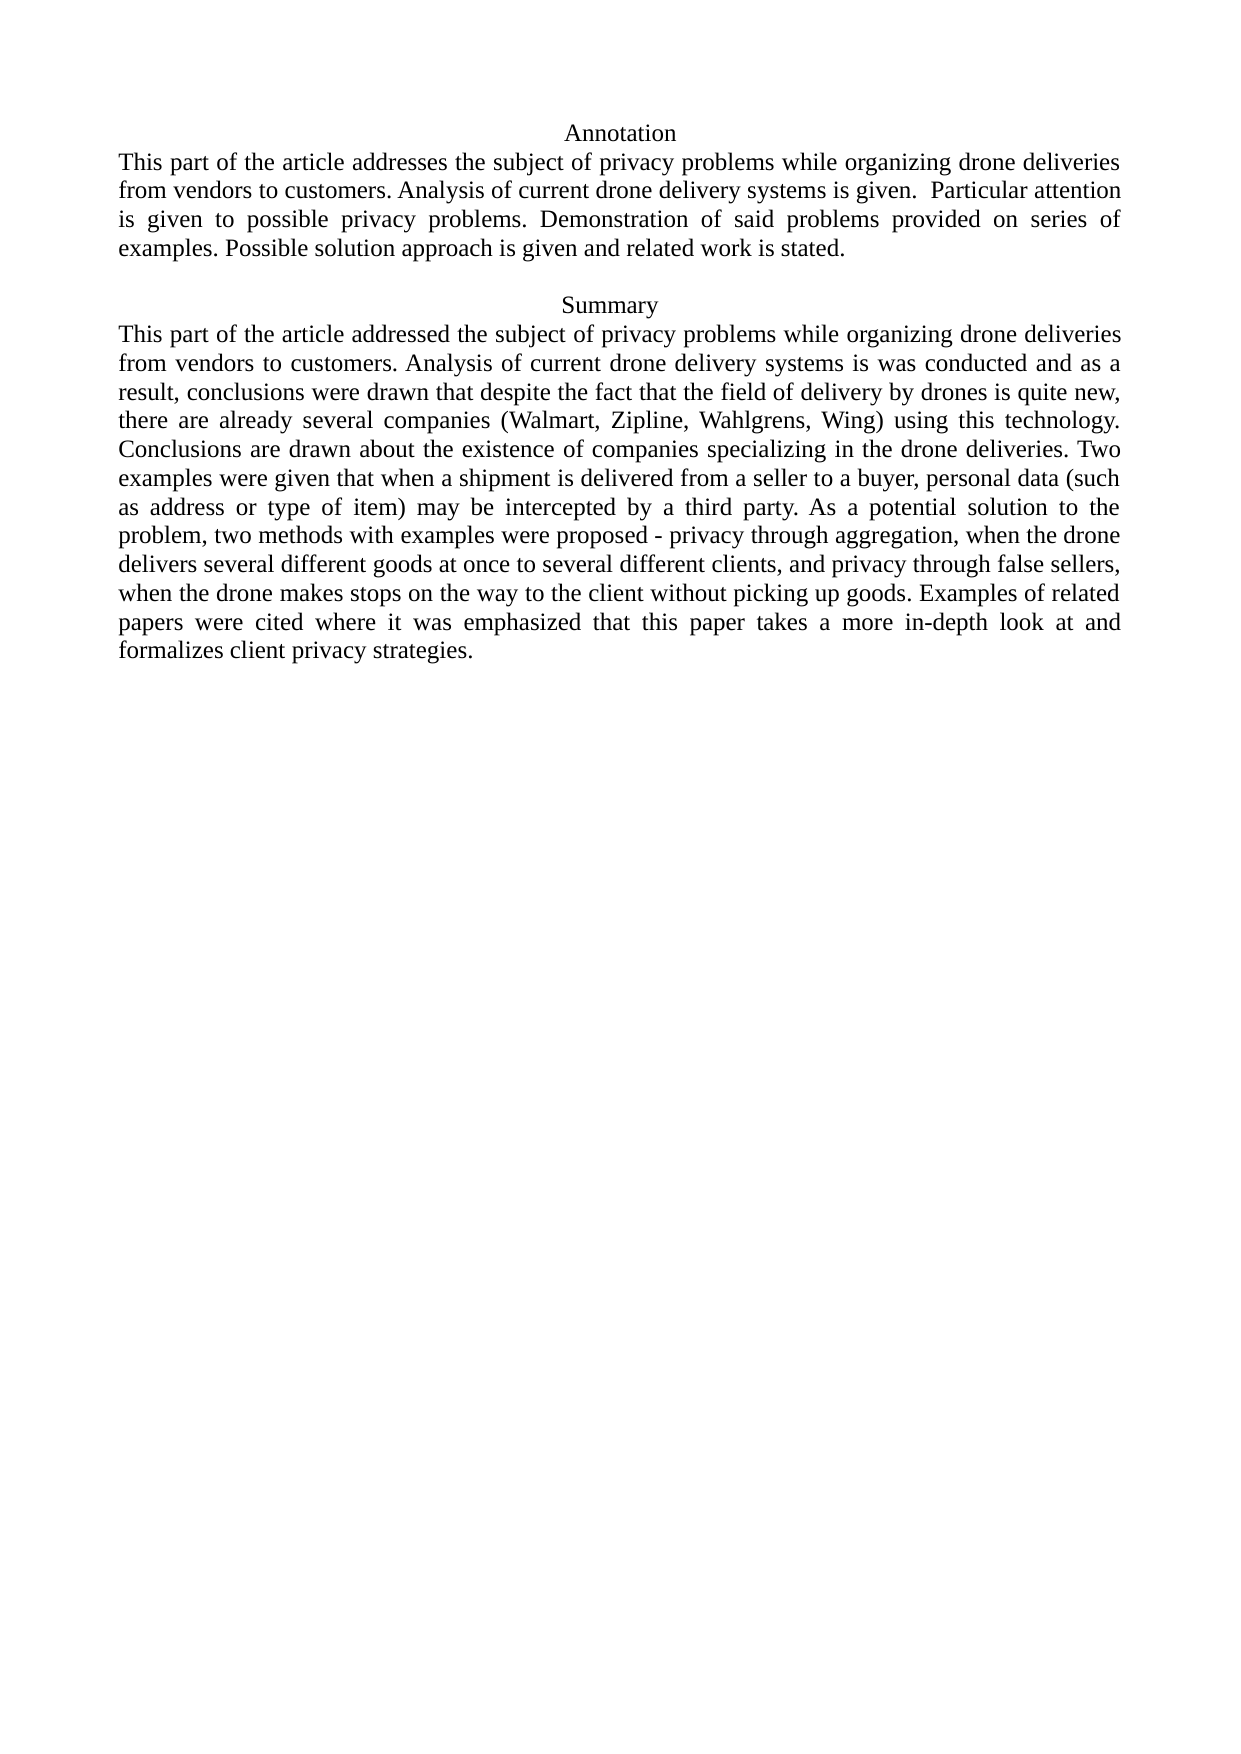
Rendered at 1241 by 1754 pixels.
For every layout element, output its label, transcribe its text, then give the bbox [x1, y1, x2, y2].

text This part of the article addressed the subject of privacy problems while organizing drone deliveries from vendors to customers. Analysis of current drone delivery systems is was conducted and as a result, conclusions were drawn that despite the fact that the field of delivery by drones is quite new, there are already several companies (Walmart, Zipline, Wahlgrens, Wing) using this technology. Conclusions are drawn about the existence of companies specializing in the drone deliveries. Two examples were given that when a shipment is delivered from a seller to a buyer, personal data (such as address or type of item) may be intercepted by a third party. As a potential solution to the problem, two methods with examples were proposed - privacy through aggregation, when the drone delivers several different goods at once to several different clients, and privacy through false sellers, when the drone makes stops on the way to the client without picking up goods. Examples of related papers were cited where it was emphasized that this paper takes a more in-depth look at and formalizes client privacy strategies. [118, 319, 1122, 664]
text Summary [118, 291, 1122, 319]
text This part of the article addresses the subject of privacy problems while organizing drone deliveries from vendors to customers. Analysis of current drone delivery systems is given. Particular attention is given to possible privacy problems. Demonstration of said problems provided on series of examples. Possible solution approach is given and related work is stated. [118, 147, 1122, 262]
text Annotation [118, 118, 1122, 147]
